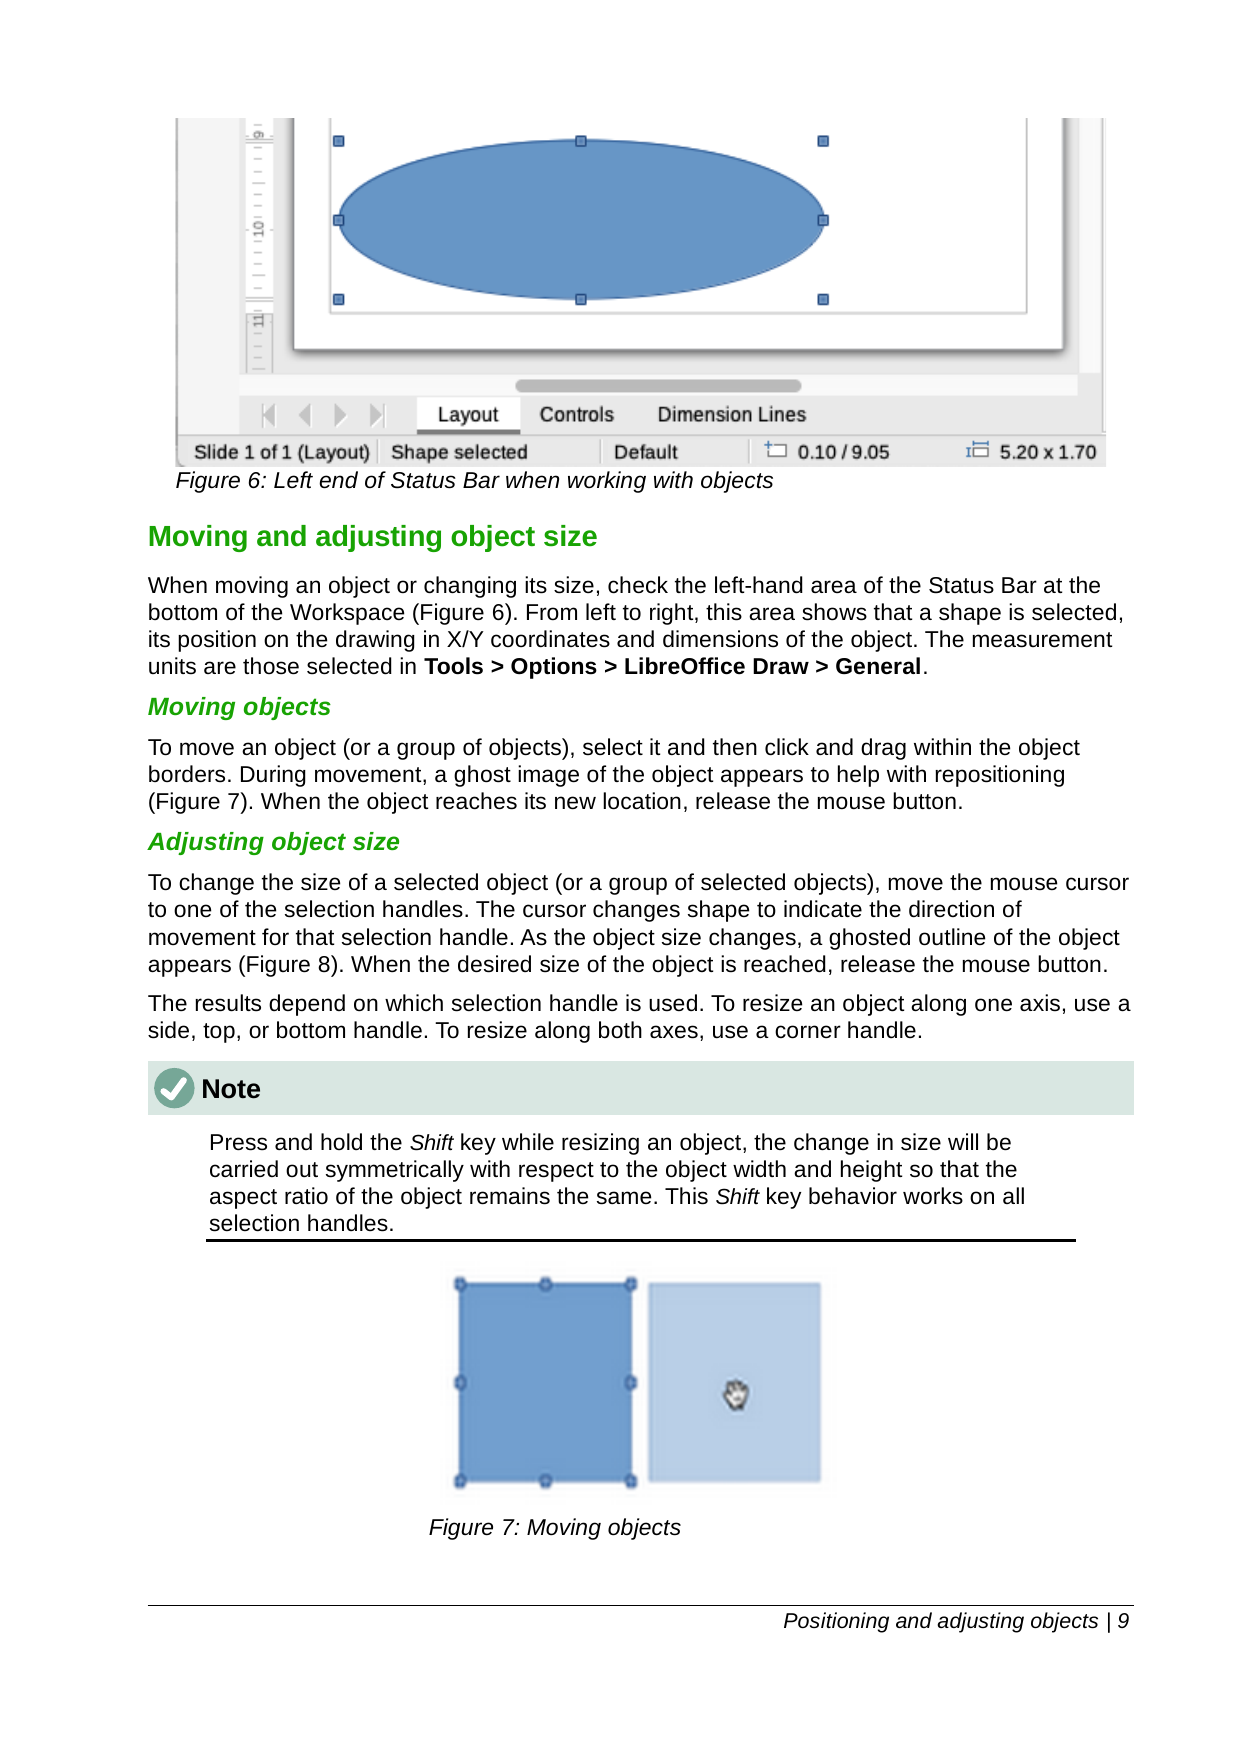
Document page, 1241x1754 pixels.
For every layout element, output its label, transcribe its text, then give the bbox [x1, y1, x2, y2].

picture [175, 118, 1107, 467]
subtitle Adjusting object size [148, 827, 1134, 856]
text Figure 7: Moving objects [429, 1514, 853, 1541]
text The results depend on which selection handle is used. To resize an object along one axis, use a side, top, or bottom handle. To resize along both axes, use a corner handle. [148, 989, 1134, 1044]
picture [428, 1254, 853, 1514]
text To change the size of a selected object (or a group of selected objects), move the mouse cursor to one of the selection handles. The cursor changes shape to indicate the direction of movement for that selection handle. As the object size changes, a ghosted outline of the object appears (Figure 8). When the desired size of the object is reached, release the mouse button. [148, 869, 1134, 977]
text Press and hold the Shift key while resizing an object, the change in size will be carried out symmetrically with respect to the object width and height so that the aspect ratio of the object remains the same. This Shift key behavior works on all selection handles. [206, 1125, 1076, 1239]
subtitle Moving and adjusting object size [148, 519, 1134, 552]
subtitle Moving objects [148, 692, 1134, 721]
subtitle Note [148, 1061, 1134, 1115]
text Figure 6: Left end of Status Bar when working with objects [175, 467, 1106, 494]
text When moving an object or changing its size, check the left-hand area of the Status Bar at the bottom of the Workspace (Figure 6). From left to right, this area shows that a shape is selected, its position on the drawing in X/Y coordinates and dimensions of the object. The measurement units are those selected in Tools > Options > LibreOffice Draw > General. [148, 571, 1134, 679]
text To move an object (or a group of objects), select it and then click and drag within the object borders. During movement, a ghost image of the object appears to help with repositioning (Figure 7). When the object reaches its new location, release the mouse button. [148, 733, 1134, 814]
